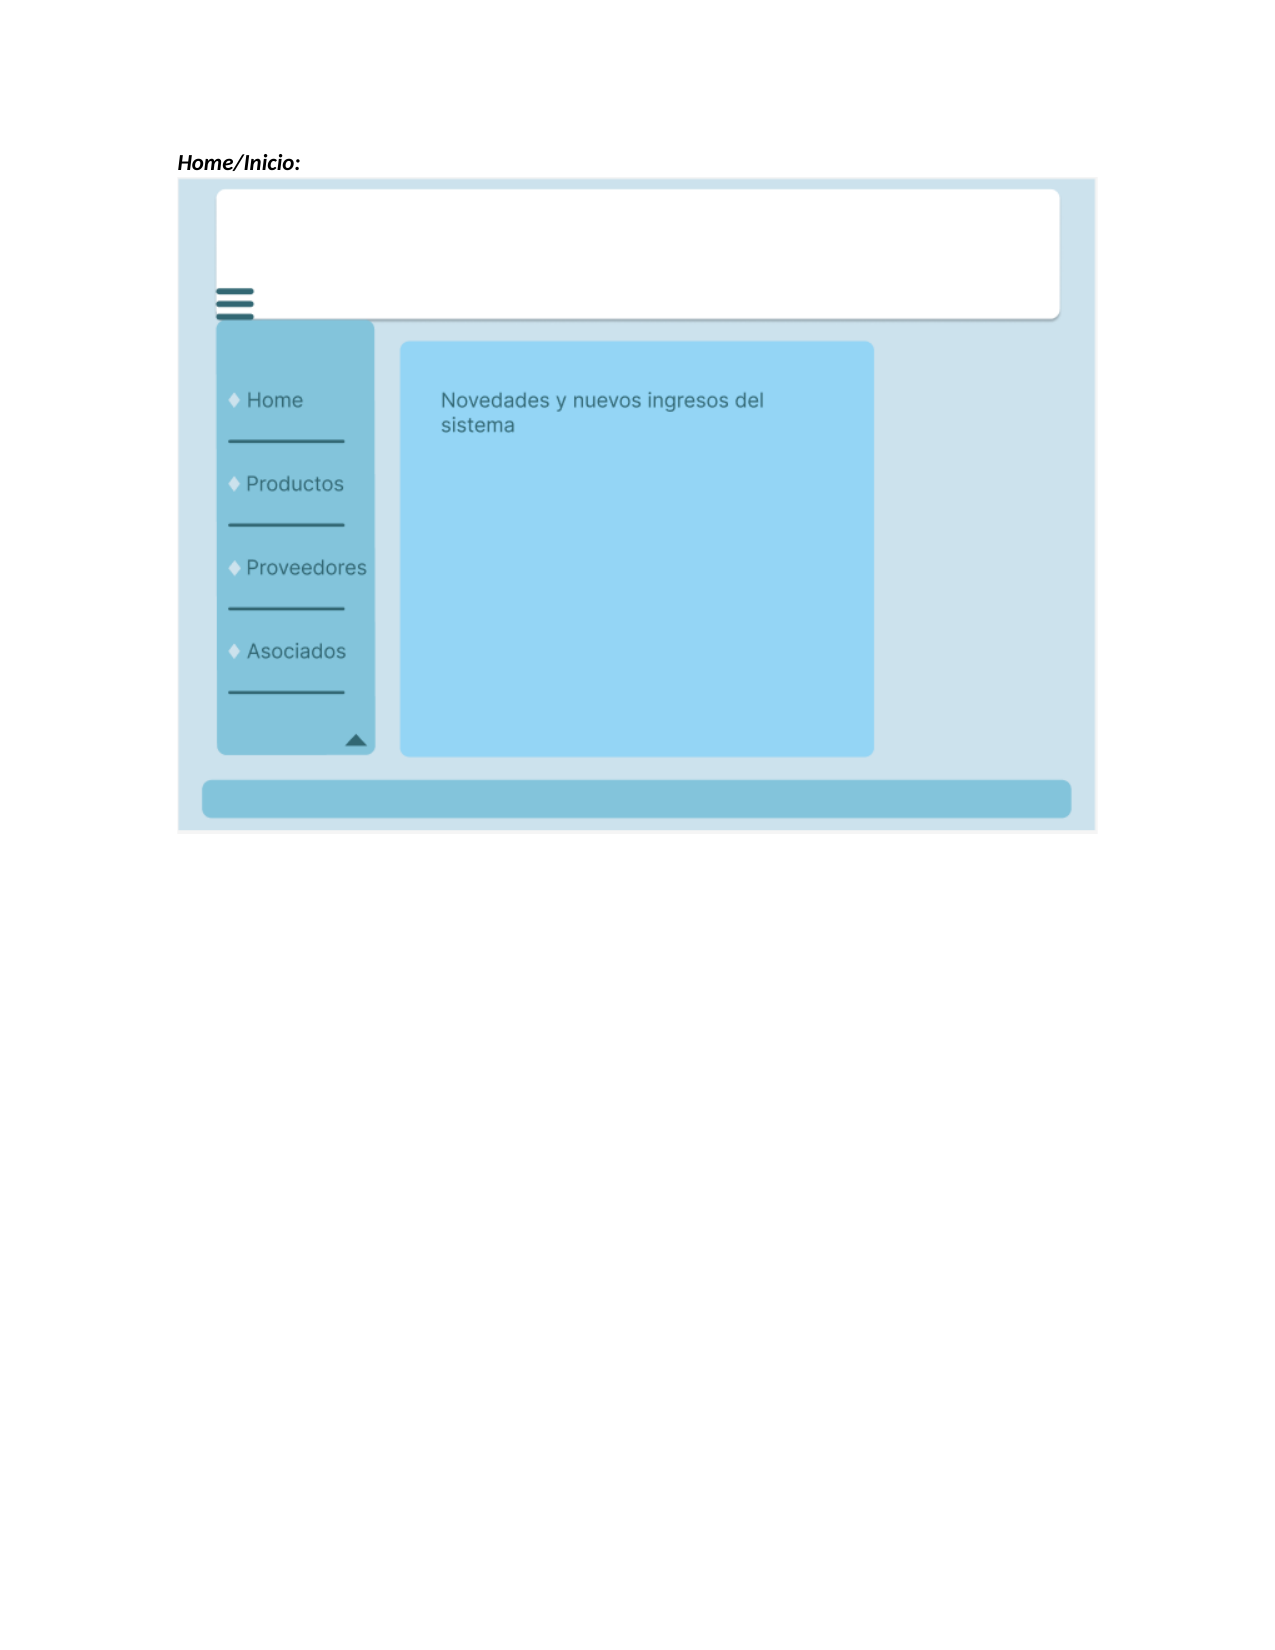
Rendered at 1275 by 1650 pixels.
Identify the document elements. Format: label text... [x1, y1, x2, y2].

picture [177, 177, 1098, 834]
text Home/Inicio: [177, 148, 1098, 177]
